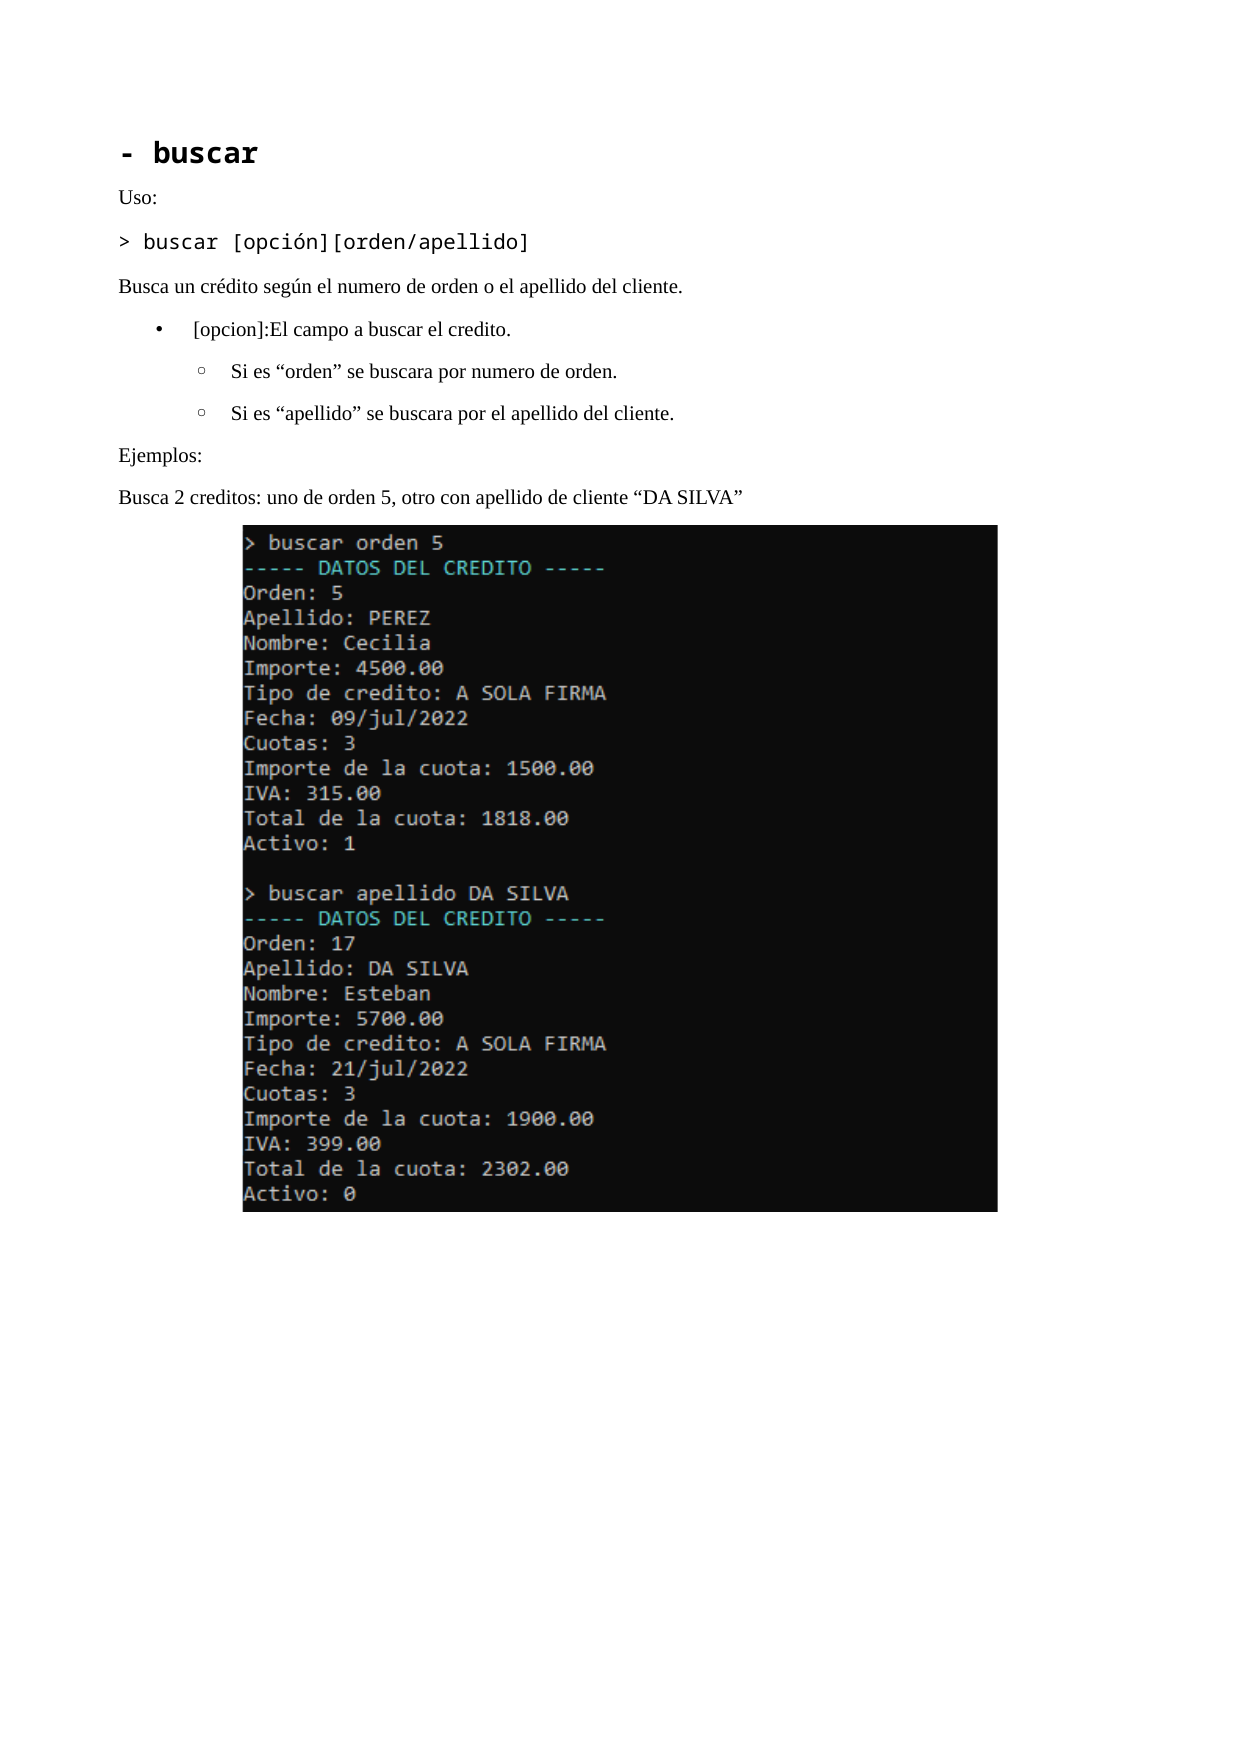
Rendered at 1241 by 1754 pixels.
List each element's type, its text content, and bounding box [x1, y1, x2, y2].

picture [242, 525, 998, 1212]
text Busca un crédito según el numero de orden o el apellido del cliente. [118, 274, 1122, 298]
list Si es “orden” se buscara por numero de orden. [193, 359, 1122, 383]
list [opcion]:El campo a buscar el credito. [156, 316, 1122, 341]
list Si es “apellido” se buscara por el apellido del cliente. [193, 401, 1122, 425]
text Uso: [118, 185, 1122, 209]
text > buscar [opción][orden/apellido] [118, 227, 1122, 256]
text Ejemplos: [118, 443, 1122, 467]
text Busca 2 creditos: uno de orden 5, otro con apellido de cliente “DA SILVA” [118, 485, 1122, 509]
subtitle - buscar [118, 133, 1122, 172]
